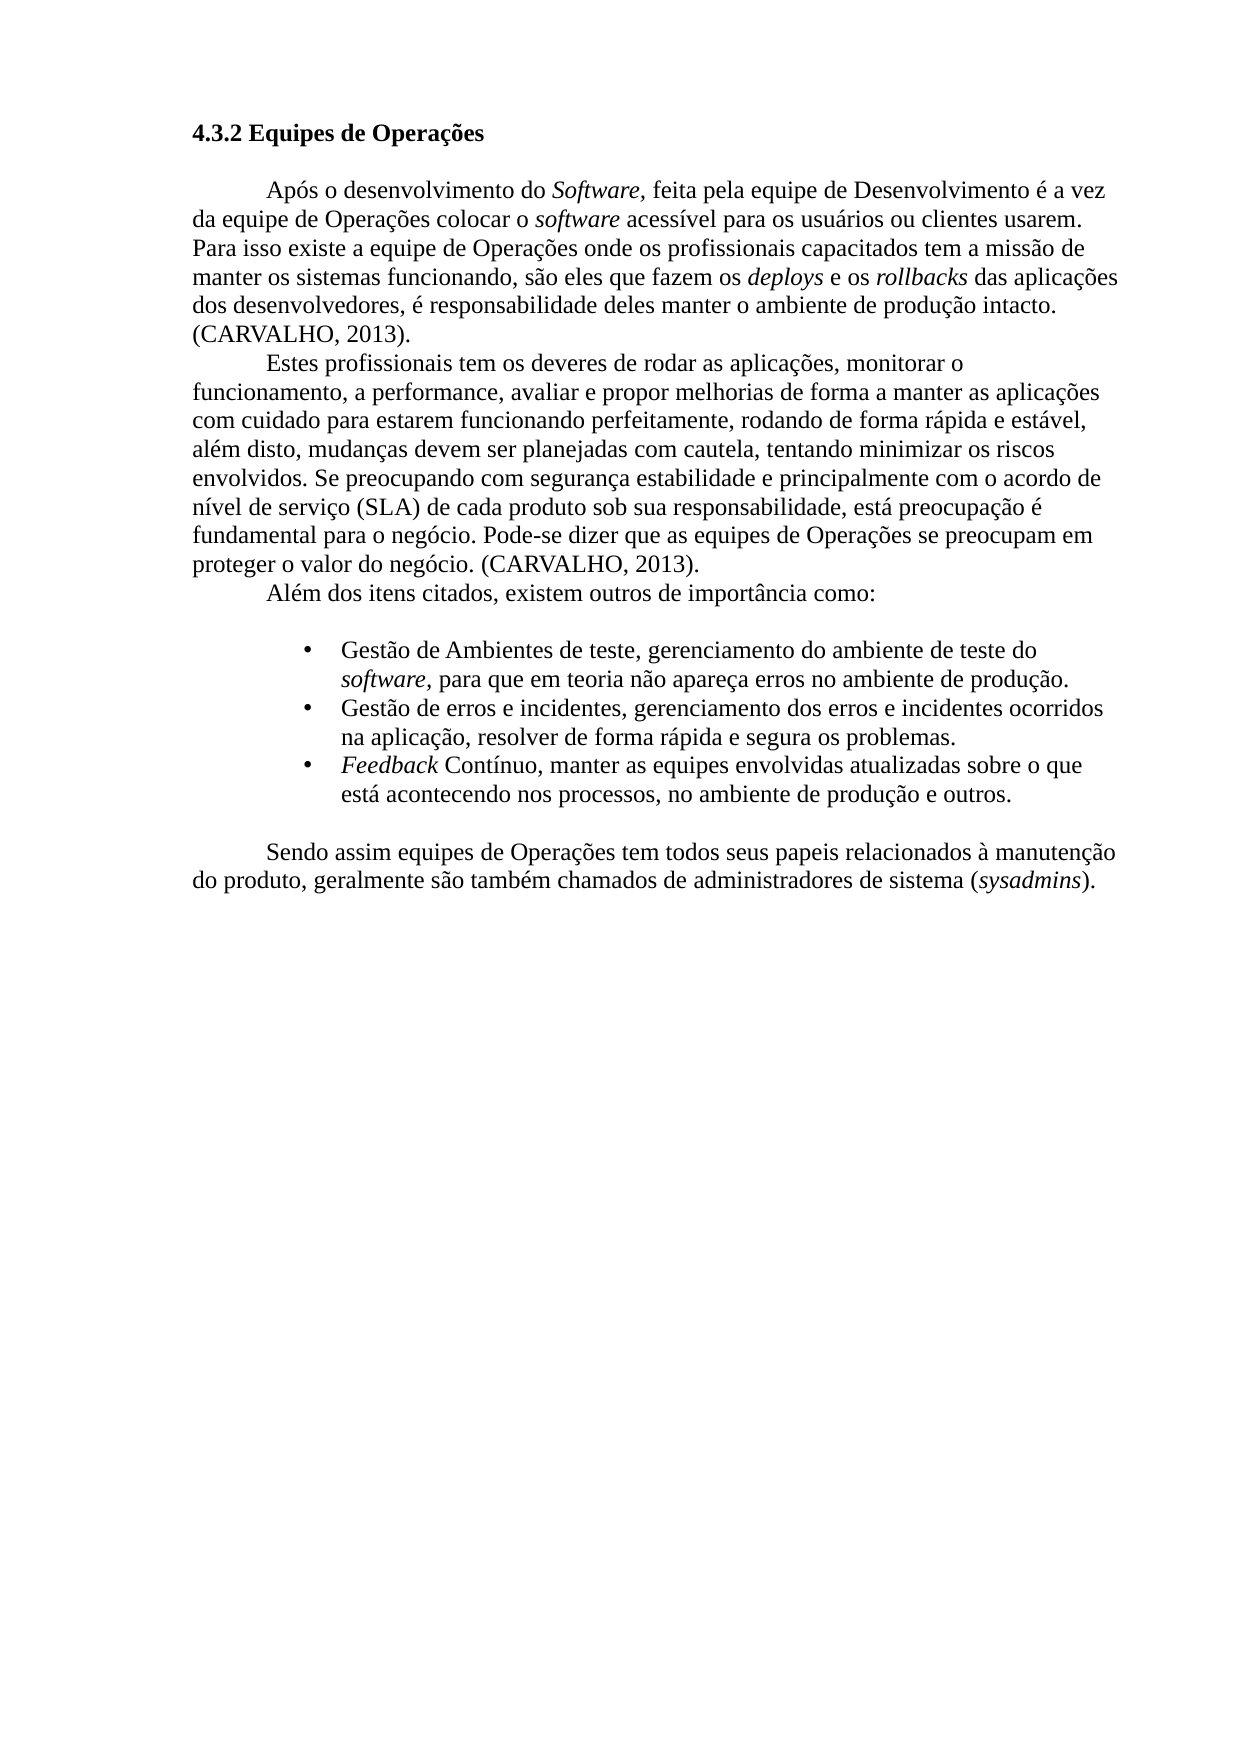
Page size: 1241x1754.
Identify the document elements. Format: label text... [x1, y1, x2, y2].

list Gestão de erros e incidentes, gerenciamento dos erros e incidentes ocorridos na aplicação, resolver de forma rápida e segura os problemas. [303, 693, 1122, 751]
list Feedback Contínuo, manter as equipes envolvidas atualizadas sobre o que está acontecendo nos processos, no ambiente de produção e outros. [303, 751, 1122, 808]
text Após o desenvolvimento do Software, feita pela equipe de Desenvolvimento é a vez da equipe de Operações colocar o software acessível para os usuários ou clientes usarem. Para isso existe a equipe de Operações onde os profissionais capacitados tem a missão de manter os sistemas funcionando, são eles que fazem os deploys e os rollbacks das aplicações dos desenvolvedores, é responsabilidade deles manter o ambiente de produção intacto. (CARVALHO, 2013). [192, 176, 1122, 348]
text Além dos itens citados, existem outros de importância como: [192, 578, 1122, 607]
text Estes profissionais tem os deveres de rodar as aplicações, monitorar o funcionamento, a performance, avaliar e propor melhorias de forma a manter as aplicações com cuidado para estarem funcionando perfeitamente, rodando de forma rápida e estável, além disto, mudanças devem ser planejadas com cautela, tentando minimizar os riscos envolvidos. Se preocupando com segurança estabilidade e principalmente com o acordo de nível de serviço (SLA) de cada produto sob sua responsabilidade, está preocupação é fundamental para o negócio. Pode-se dizer que as equipes de Operações se preocupam em proteger o valor do negócio. (CARVALHO, 2013). [192, 348, 1122, 578]
text Sendo assim equipes de Operações tem todos seus papeis relacionados à manutenção do produto, geralmente são também chamados de administradores de sistema (sysadmins). [192, 837, 1122, 894]
text 4.3.2 Equipes de Operações [192, 118, 1122, 147]
list Gestão de Ambientes de teste, gerenciamento do ambiente de teste do software, para que em teoria não apareça erros no ambiente de produção. [303, 636, 1122, 693]
